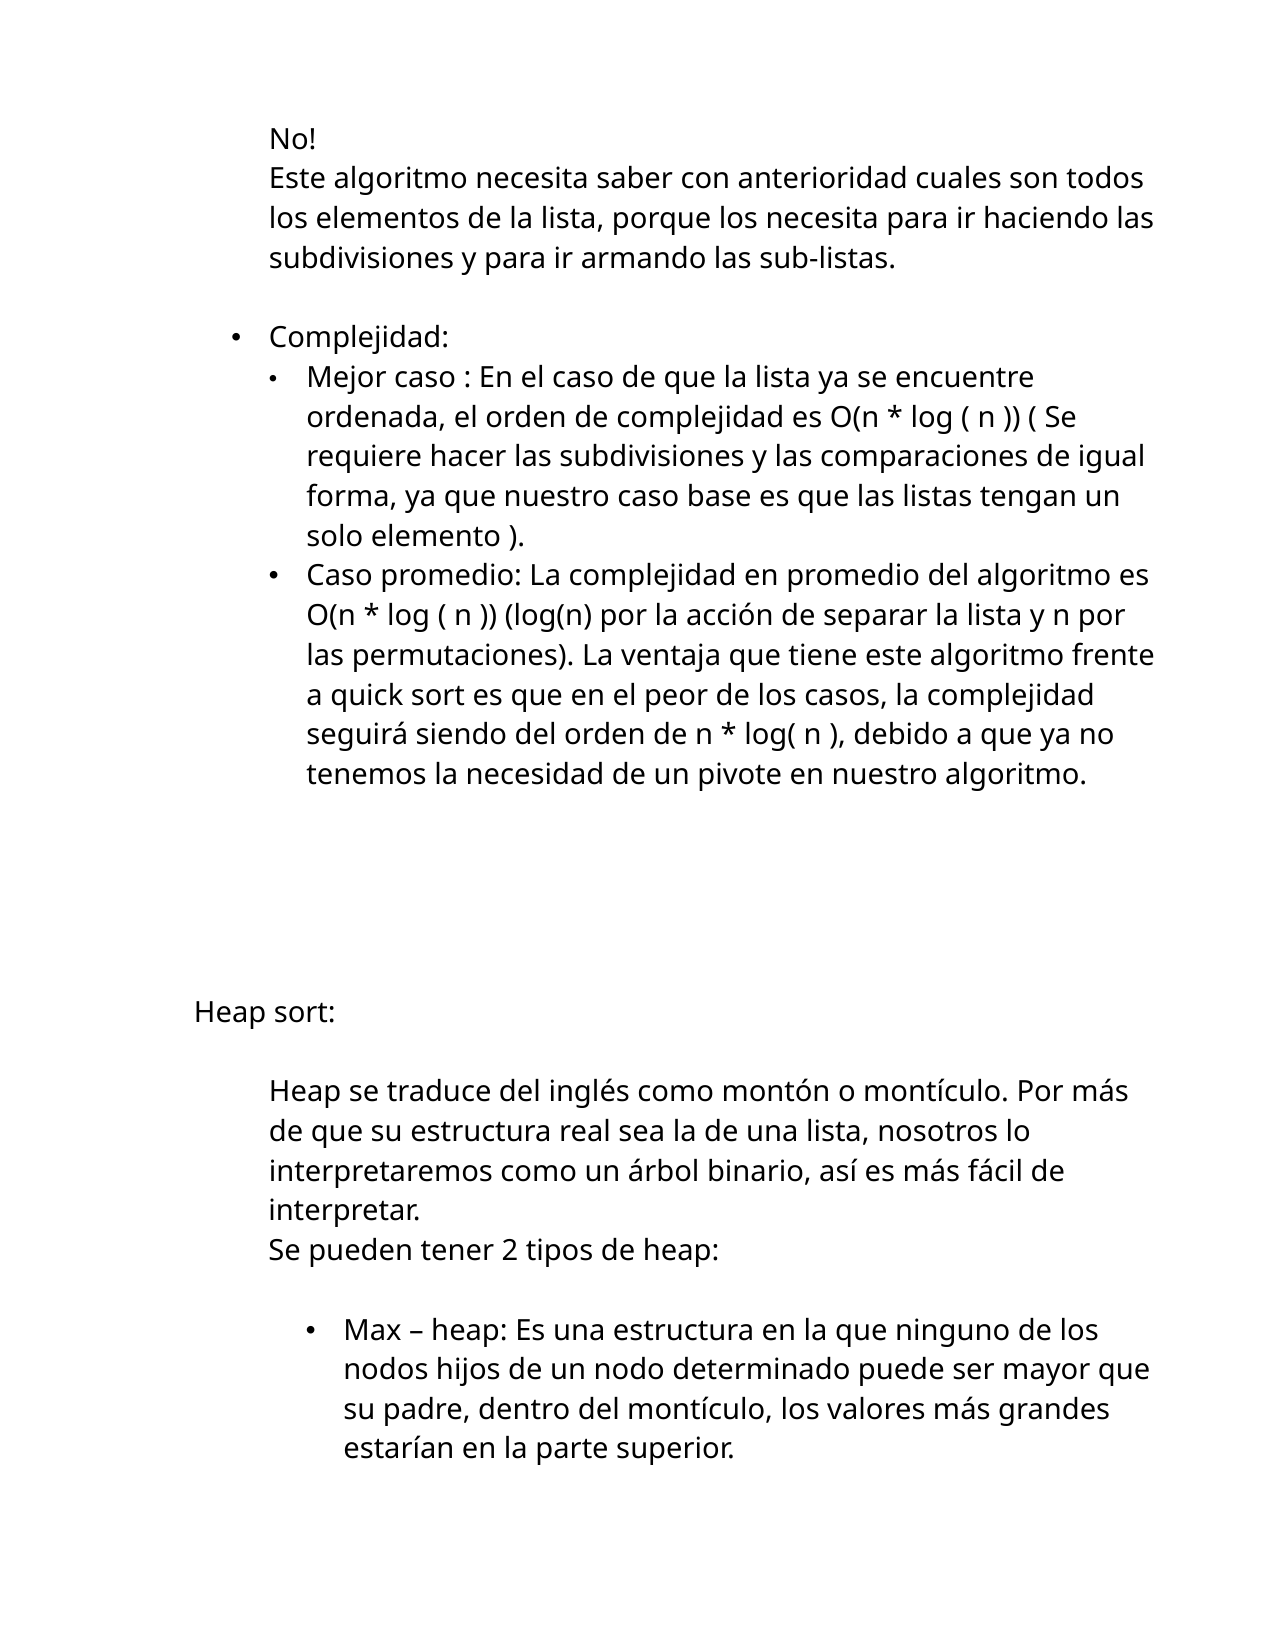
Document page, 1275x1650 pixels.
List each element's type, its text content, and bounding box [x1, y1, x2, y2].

text Heap sort: [118, 991, 1157, 1031]
text interpretar. [268, 1190, 1157, 1229]
list Heap se traduce del inglés como montón o montículo. Por más de que su estructura real sea la de una lista, nosotros lo interpretaremos como un árbol binario, así es más fácil de [231, 1071, 1157, 1190]
list Mejor caso : En el caso de que la lista ya se encuentre ordenada, el orden de complejidad es O(n * log ( n )) ( Se requiere hacer las subdivisiones y las comparaciones de igual forma, ya que nuestro caso base es que las listas tengan un solo elemento ). [269, 356, 1157, 555]
list Complejidad: [231, 317, 1157, 356]
list No! [231, 118, 1157, 158]
list Este algoritmo necesita saber con anterioridad cuales son todos los elementos de la lista, porque los necesita para ir haciendo las subdivisiones y para ir armando las sub-listas. [231, 158, 1157, 317]
list Caso promedio: La complejidad en promedio del algoritmo es O(n * log ( n )) (log(n) por la acción de separar la lista y n por las permutaciones). La ventaja que tiene este algoritmo frente a quick sort es que en el peor de los casos, la complejidad seguirá siendo del orden de n * log( n ), debido a que ya no tenemos la necesidad de un pivote en nuestro algoritmo. [269, 555, 1157, 793]
text Se pueden tener 2 tipos de heap: [268, 1229, 1157, 1269]
list Max – heap: Es una estructura en la que ninguno de los nodos hijos de un nodo determinado puede ser mayor que su padre, dentro del montículo, los valores más grandes estarían en la parte superior. [306, 1309, 1157, 1507]
